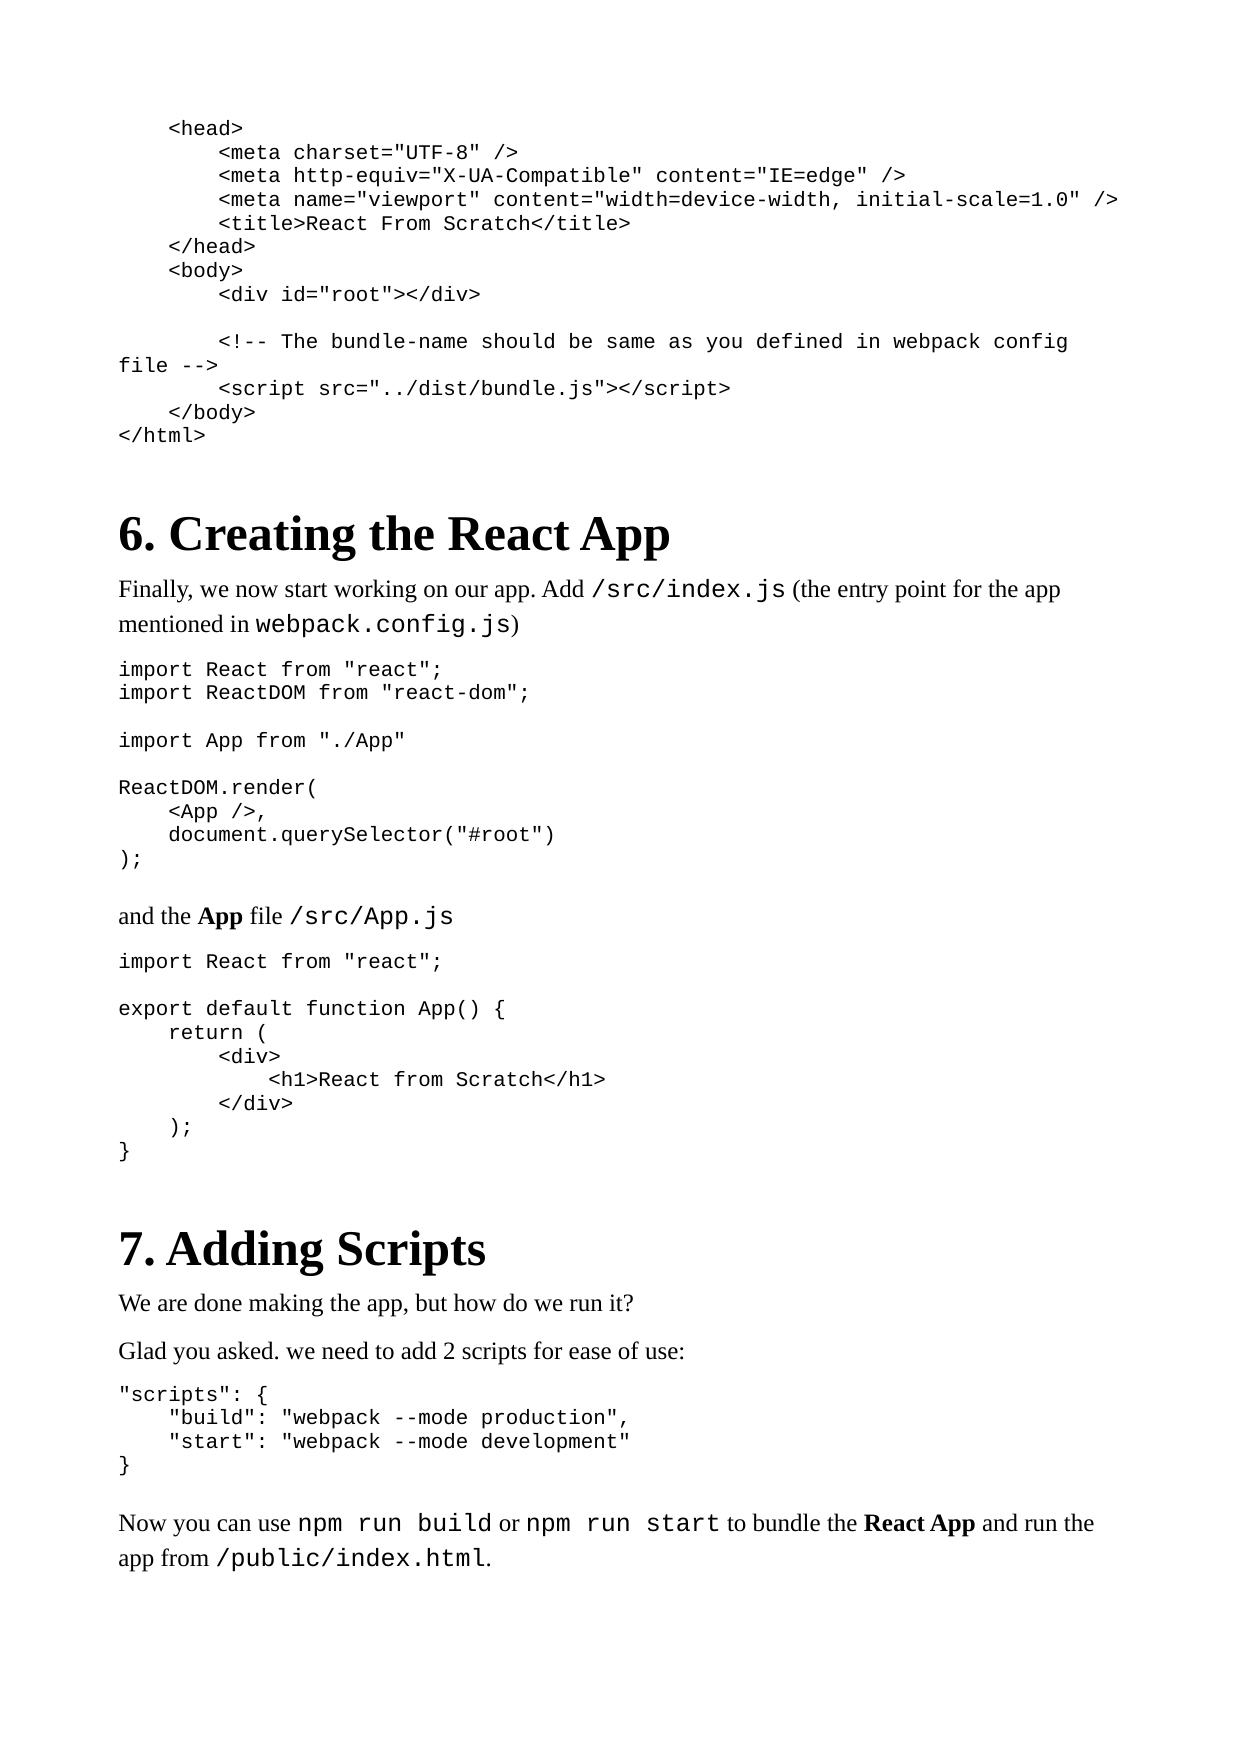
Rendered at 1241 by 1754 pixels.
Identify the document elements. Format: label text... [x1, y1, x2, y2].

text </head> [118, 236, 1122, 260]
text <head> [118, 118, 1122, 142]
text } [118, 1454, 1122, 1478]
text Finally, we now start working on our app. Add /src/index.js (the entry point for the app mentioned in webpack.config.js) [118, 574, 1122, 639]
text <App />, [118, 801, 1122, 824]
text return ( [118, 1022, 1122, 1046]
text "build": "webpack --mode production", [118, 1407, 1122, 1431]
text import React from "react"; [118, 951, 1122, 975]
subtitle 7. Adding Scripts [118, 1218, 1122, 1276]
text } [118, 1140, 1122, 1164]
subtitle 6. Creating the React App [118, 504, 1122, 561]
text </body> [118, 402, 1122, 426]
text <body> [118, 260, 1122, 284]
text "scripts": { [118, 1383, 1122, 1407]
text ReactDOM.render( [118, 777, 1122, 801]
text <div> [118, 1046, 1122, 1069]
text and the App file /src/App.js [118, 901, 1122, 932]
text import App from "./App" [118, 730, 1122, 753]
text Glad you asked. we need to add 2 scripts for ease of use: [118, 1336, 1122, 1365]
text <meta name="viewport" content="width=device-width, initial-scale=1.0" /> [118, 189, 1122, 213]
text We are done making the app, but how do we run it? [118, 1288, 1122, 1317]
text <meta charset="UTF-8" /> [118, 142, 1122, 165]
text <title>React From Scratch</title> [118, 213, 1122, 236]
text "start": "webpack --mode development" [118, 1431, 1122, 1454]
text <script src="../dist/bundle.js"></script> [118, 378, 1122, 402]
text </div> [118, 1093, 1122, 1117]
text document.querySelector("#root") [118, 824, 1122, 848]
text import React from "react"; [118, 659, 1122, 682]
text Now you can use npm run build or npm run start to bundle the React App and run the app from /public/index.html. [118, 1508, 1122, 1573]
text ); [118, 848, 1122, 872]
text </html> [118, 426, 1122, 449]
text export default function App() { [118, 998, 1122, 1022]
text <!-- The bundle-name should be same as you defined in webpack config file --> [118, 331, 1122, 378]
text ); [118, 1117, 1122, 1140]
text <div id="root"></div> [118, 284, 1122, 307]
text import ReactDOM from "react-dom"; [118, 682, 1122, 706]
text <meta http-equiv="X-UA-Compatible" content="IE=edge" /> [118, 165, 1122, 189]
text <h1>React from Scratch</h1> [118, 1069, 1122, 1093]
